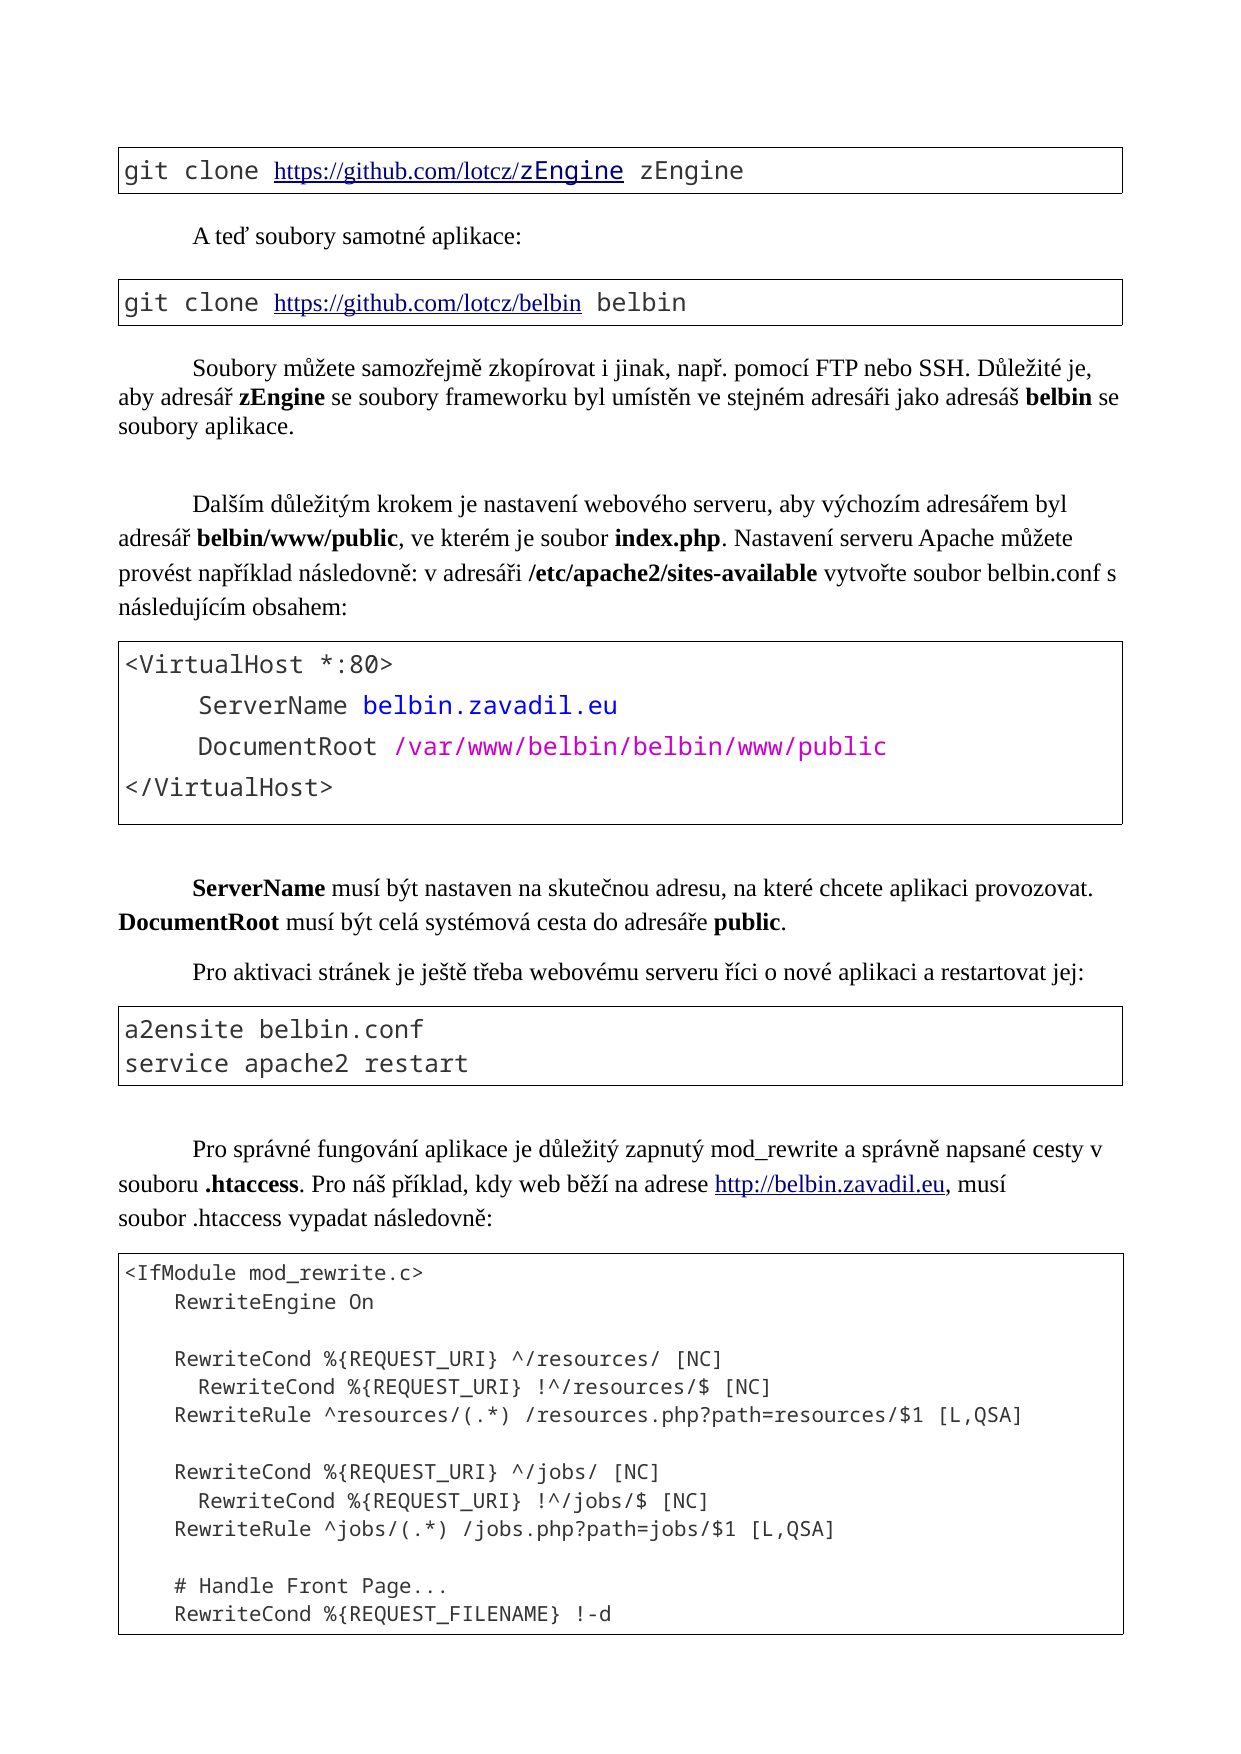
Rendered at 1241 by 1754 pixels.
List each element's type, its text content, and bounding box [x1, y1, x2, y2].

table_header <VirtualHost *:80> ServerName belbin.zavadil.eu DocumentRoot /var/www/belbin/belbin/www/public </VirtualHost> [119, 642, 1122, 824]
table_header git clone https://github.com/lotcz/zEngine zEngine [119, 148, 1122, 192]
text Pro správné fungování aplikace je důležitý zapnutý mod_rewrite a správně napsané cesty v souboru .htaccess. Pro náš příklad, kdy web běží na adrese http://belbin.zavadil.eu, musí soubor .htaccess vypadat následovně: [118, 1134, 1122, 1232]
table_header git clone https://github.com/lotcz/belbin belbin [119, 280, 1122, 324]
text ServerName musí být nastaven na skutečnou adresu, na které chcete aplikaci provozovat. DocumentRoot musí být celá systémová cesta do adresáře public. [118, 873, 1122, 936]
text Dalším důležitým krokem je nastavení webového serveru, aby výchozím adresářem byl adresář belbin/www/public, ve kterém je soubor index.php. Nastavení serveru Apache můžete provést například následovně: v adresáři /etc/apache2/sites-available vytvořte soubor belbin.conf s následujícím obsahem: [118, 489, 1122, 621]
text Pro aktivaci stránek je ještě třeba webovému serveru říci o nové aplikaci a restartovat jej: [118, 957, 1122, 985]
text A teď soubory samotné aplikace: [118, 221, 1122, 250]
table_header a2ensite belbin.conf service apache2 restart [119, 1007, 1122, 1085]
table_header <IfModule mod_rewrite.c> RewriteEngine On RewriteCond %{REQUEST_URI} ^/resources/ [NC] RewriteCond %{REQUEST_URI} !^/resources/$ [NC] RewriteRule ^resources/(.*) /resources.php?path=resources/$1 [L,QSA] RewriteCond %{REQUEST_URI} ^/jobs/ [NC] RewriteCond %{REQUEST_URI} !^/jobs/$ [NC] RewriteRule ^jobs/(.*) /jobs.php?path=jobs/$1 [L,QSA] # Handle Front Page... RewriteCond %{REQUEST_FILENAME} !-d [119, 1254, 1123, 1634]
text Soubory můžete samozřejmě zkopírovat i jinak, např. pomocí FTP nebo SSH. Důležité je, aby adresář zEngine se soubory frameworku byl umístěn ve stejném adresáři jako adresáš belbin se soubory aplikace. [118, 353, 1122, 439]
